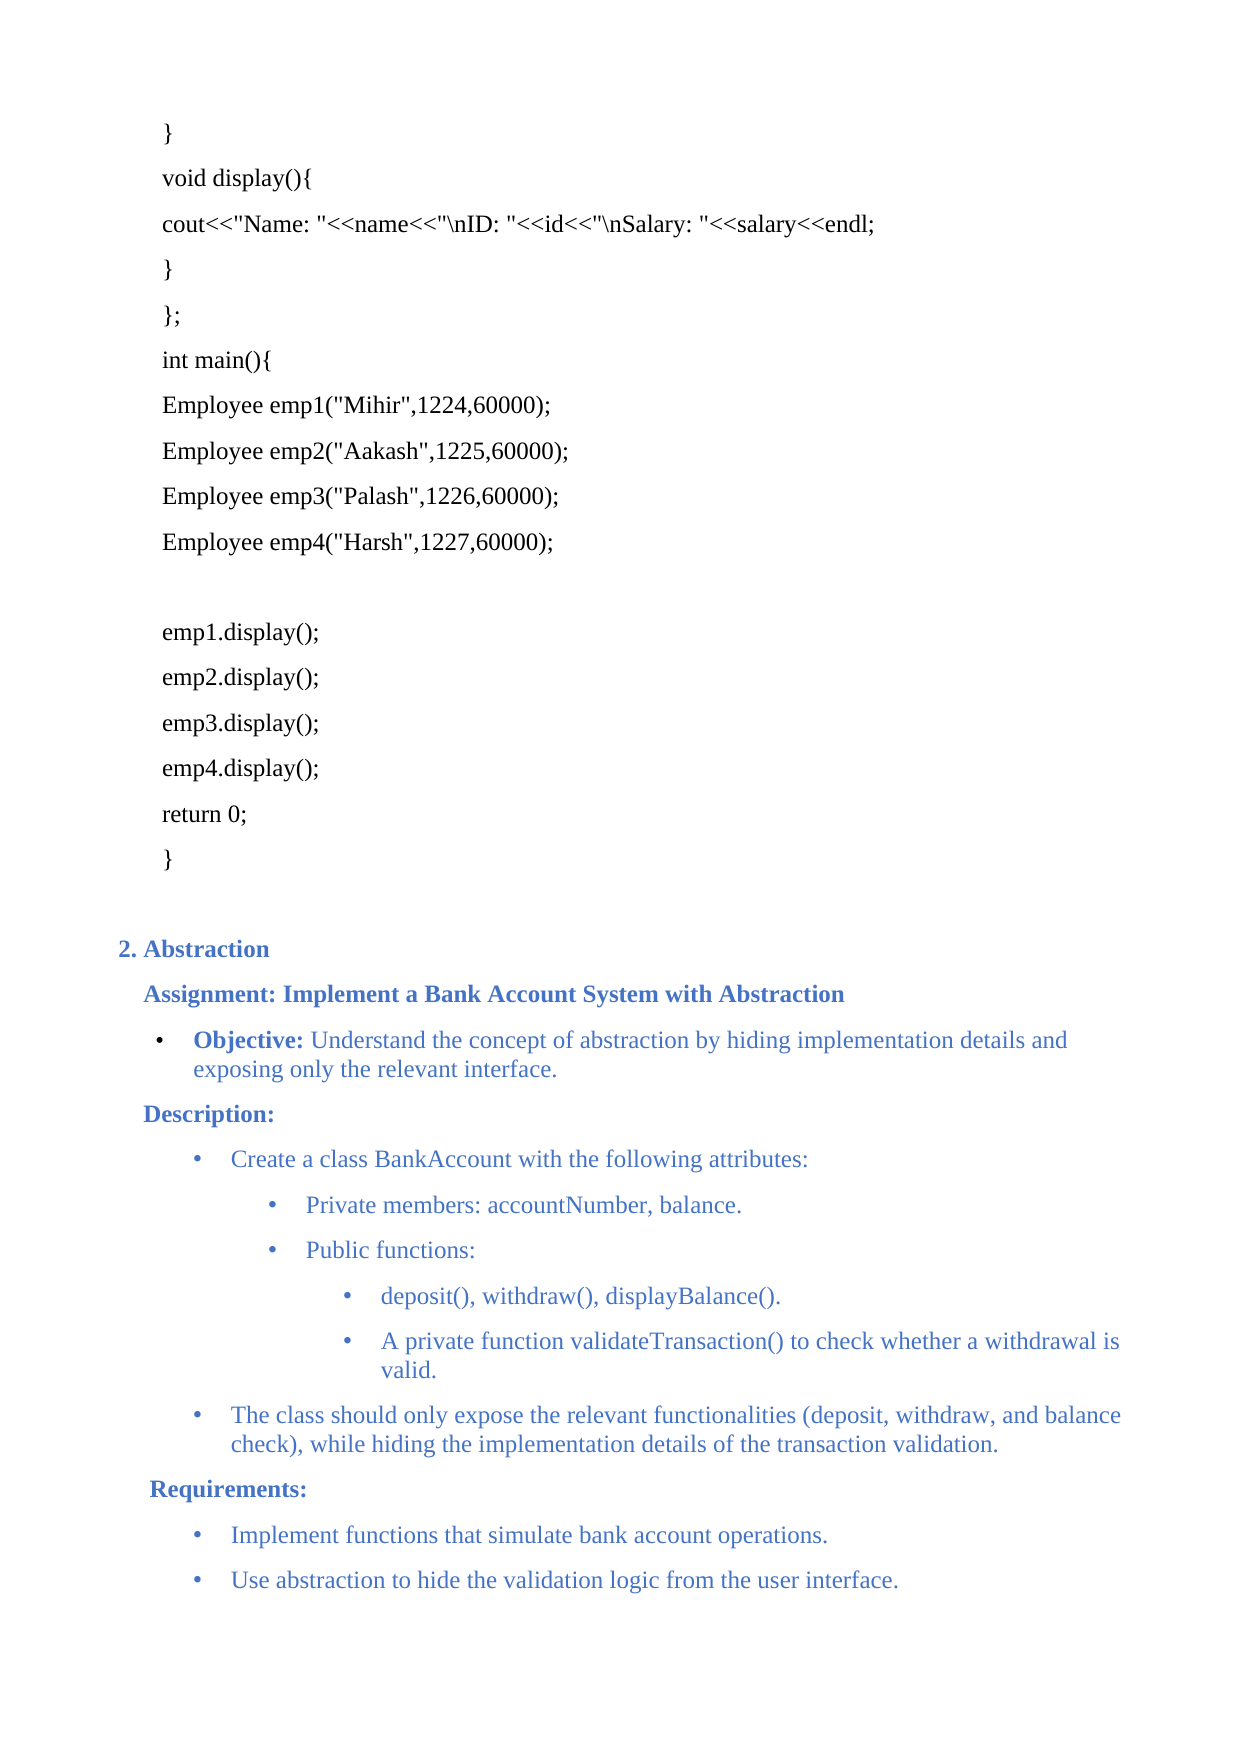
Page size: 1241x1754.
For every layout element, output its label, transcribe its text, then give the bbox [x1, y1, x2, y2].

text cout<<"Name: "<<name<<"\nID: "<<id<<"\nSalary: "<<salary<<endl; [162, 209, 1122, 238]
text Requirements: [118, 1474, 1122, 1503]
text Description: [118, 1099, 1122, 1128]
list A private function validateTransaction() to check whether a withdrawal is valid. [343, 1326, 1122, 1384]
text } [162, 118, 1122, 147]
text emp3.display(); [162, 708, 1122, 737]
text emp4.display(); [162, 753, 1122, 782]
text }; [162, 300, 1122, 328]
list Implement functions that simulate bank account operations. [193, 1520, 1122, 1549]
list Private members: accountNumber, balance. [268, 1190, 1122, 1219]
list The class should only expose the relevant functionalities (deposit, withdraw, and balance check), while hiding the implementation details of the transaction validation. [193, 1400, 1122, 1458]
text return 0; [162, 799, 1122, 827]
text Employee emp4("Harsh",1227,60000); [162, 527, 1122, 556]
text Employee emp1("Mihir",1224,60000); [162, 391, 1122, 419]
list Objective: Understand the concept of abstraction by hiding implementation details and exposing only the relevant interface. [156, 1025, 1122, 1082]
text } [162, 844, 1122, 873]
text Employee emp2("Aakash",1225,60000); [162, 436, 1122, 465]
text } [162, 254, 1122, 283]
list Use abstraction to hide the validation logic from the user interface. [193, 1565, 1122, 1594]
text int main(){ [162, 345, 1122, 374]
text emp2.display(); [162, 662, 1122, 691]
text emp1.display(); [162, 617, 1122, 646]
list Create a class BankAccount with the following attributes: [193, 1144, 1122, 1173]
text Assignment: Implement a Bank Account System with Abstraction [118, 979, 1122, 1008]
list deposit(), withdraw(), displayBalance(). [343, 1281, 1122, 1309]
text Employee emp3("Palash",1226,60000); [162, 481, 1122, 510]
text void display(){ [162, 163, 1122, 192]
text 2. Abstraction [118, 934, 1122, 963]
list Public functions: [268, 1235, 1122, 1264]
